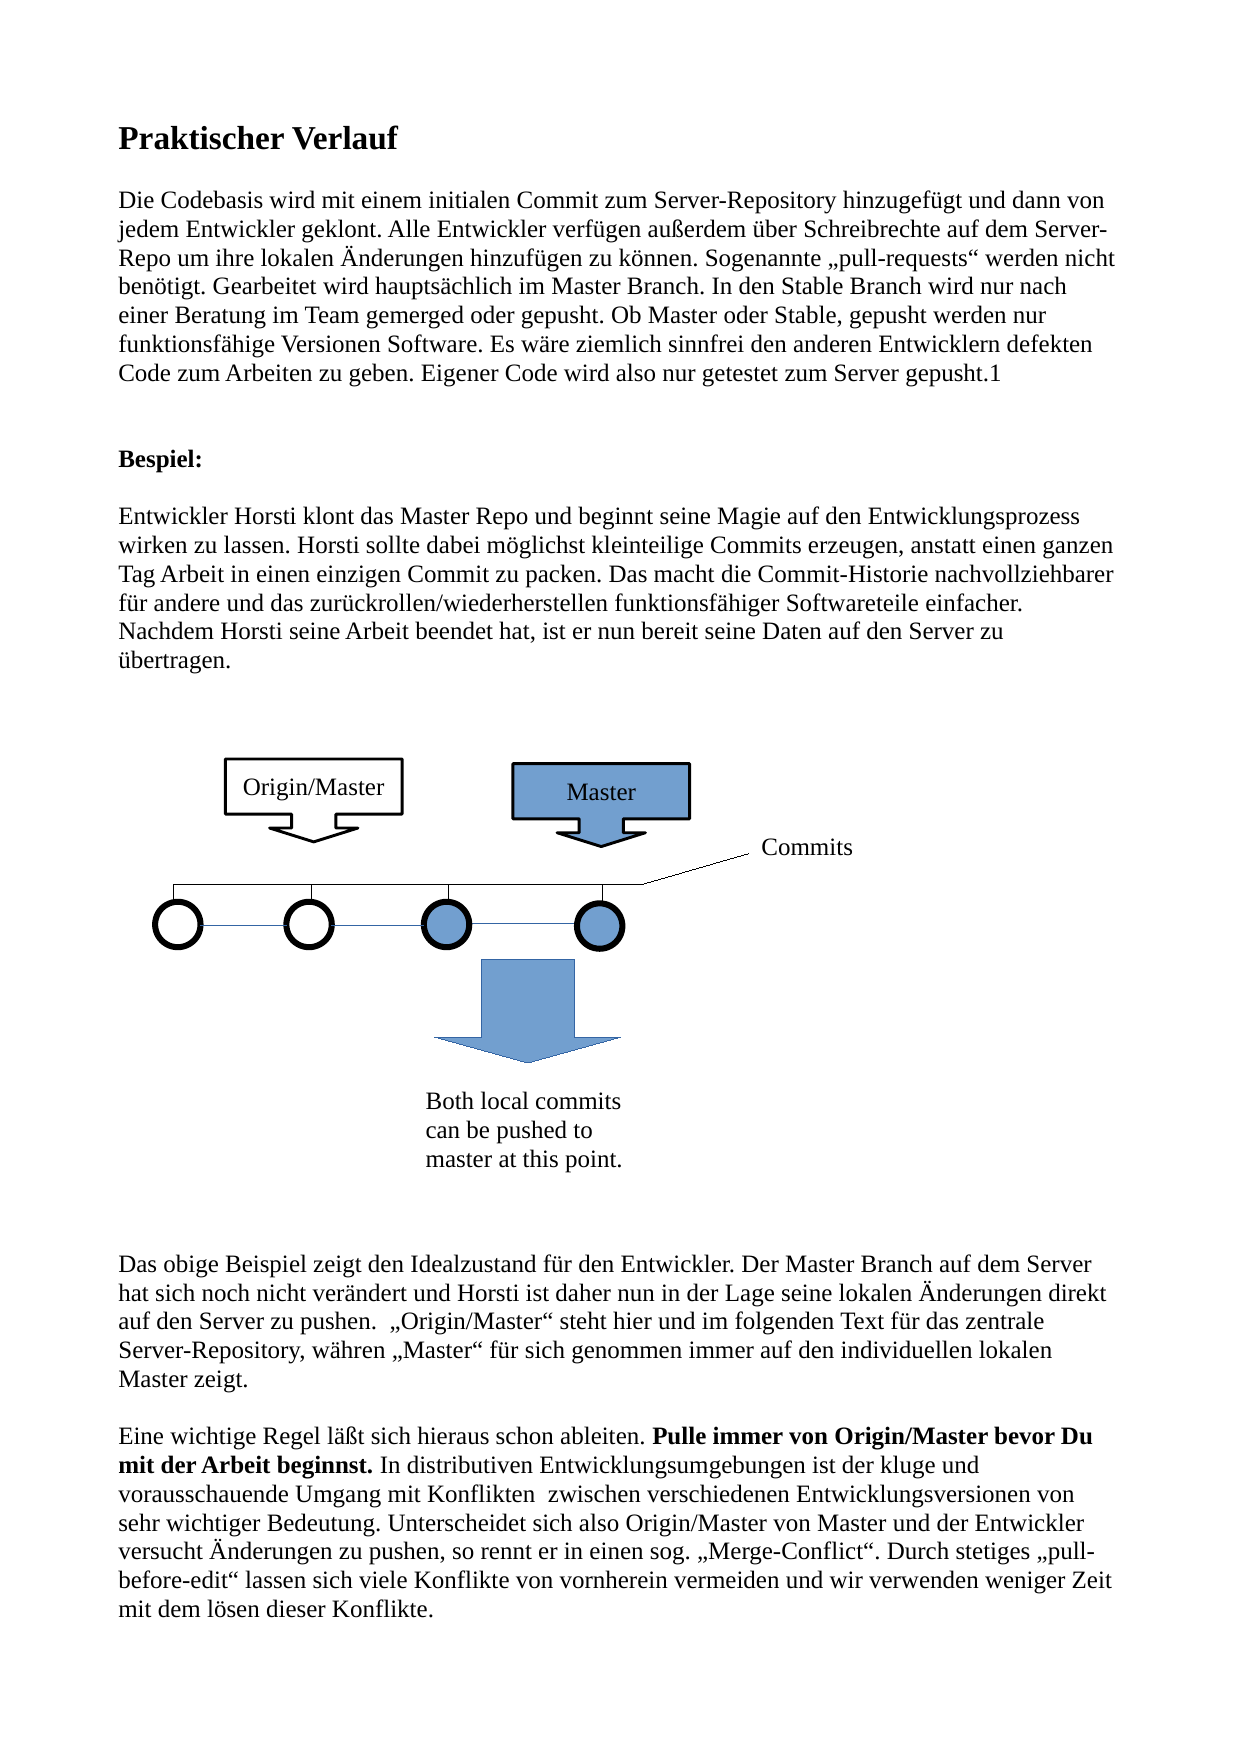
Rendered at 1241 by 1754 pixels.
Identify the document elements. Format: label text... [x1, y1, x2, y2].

text Die Codebasis wird mit einem initialen Commit zum Server-Repository hinzugefügt und dann von jedem Entwickler geklont. Alle Entwickler verfügen außerdem über Schreibrechte auf dem Server-Repo um ihre lokalen Änderungen hinzufügen zu können. Sogenannte „pull-requests“ werden nicht benötigt. Gearbeitet wird hauptsächlich im Master Branch. In den Stable Branch wird nur nach einer Beratung im Team gemerged oder gepusht. Ob Master oder Stable, gepusht werden nur funktionsfähige Versionen Software. Es wäre ziemlich sinnfrei den anderen Entwicklern defekten Code zum Arbeiten zu geben. Eigener Code wird also nur getestet zum Server gepusht.1 [118, 185, 1122, 386]
text Entwickler Horsti klont das Master Repo und beginnt seine Magie auf den Entwicklungsprozess wirken zu lassen. Horsti sollte dabei möglichst kleinteilige Commits erzeugen, anstatt einen ganzen Tag Arbeit in einen einzigen Commit zu packen. Das macht die Commit-Historie nachvollziehbarer für andere und das zurückrollen/wiederherstellen funktionsfähiger Softwareteile einfacher. [118, 501, 1122, 616]
text Bespiel: [118, 444, 1122, 473]
text Eine wichtige Regel läßt sich hieraus schon ableiten. Pulle immer von Origin/Master bevor Du mit der Arbeit beginnst. In distributiven Entwicklungsumgebungen ist der kluge und vorausschauende Umgang mit Konflikten zwischen verschiedenen Entwicklungsversionen von sehr wichtiger Bedeutung. Unterscheidet sich also Origin/Master von Master und der Entwickler versucht Änderungen zu pushen, so rennt er in einen sog. „Merge-Conflict“. Durch stetiges „pull-before-edit“ lassen sich viele Konflikte von vornherein vermeiden und wir verwenden weniger Zeit mit dem lösen dieser Konflikte. [118, 1421, 1122, 1623]
text Praktischer Verlauf [118, 118, 1122, 156]
text Das obige Beispiel zeigt den Idealzustand für den Entwickler. Der Master Branch auf dem Server hat sich noch nicht verändert und Horsti ist daher nun in der Lage seine lokalen Änderungen direkt auf den Server zu pushen. „Origin/Master“ steht hier und im folgenden Text für das zentrale Server-Repository, währen „Master“ für sich genommen immer auf den individuellen lokalen Master zeigt. [118, 1249, 1122, 1393]
text Nachdem Horsti seine Arbeit beendet hat, ist er nun bereit seine Daten auf den Server zu übertragen. [118, 616, 1122, 674]
